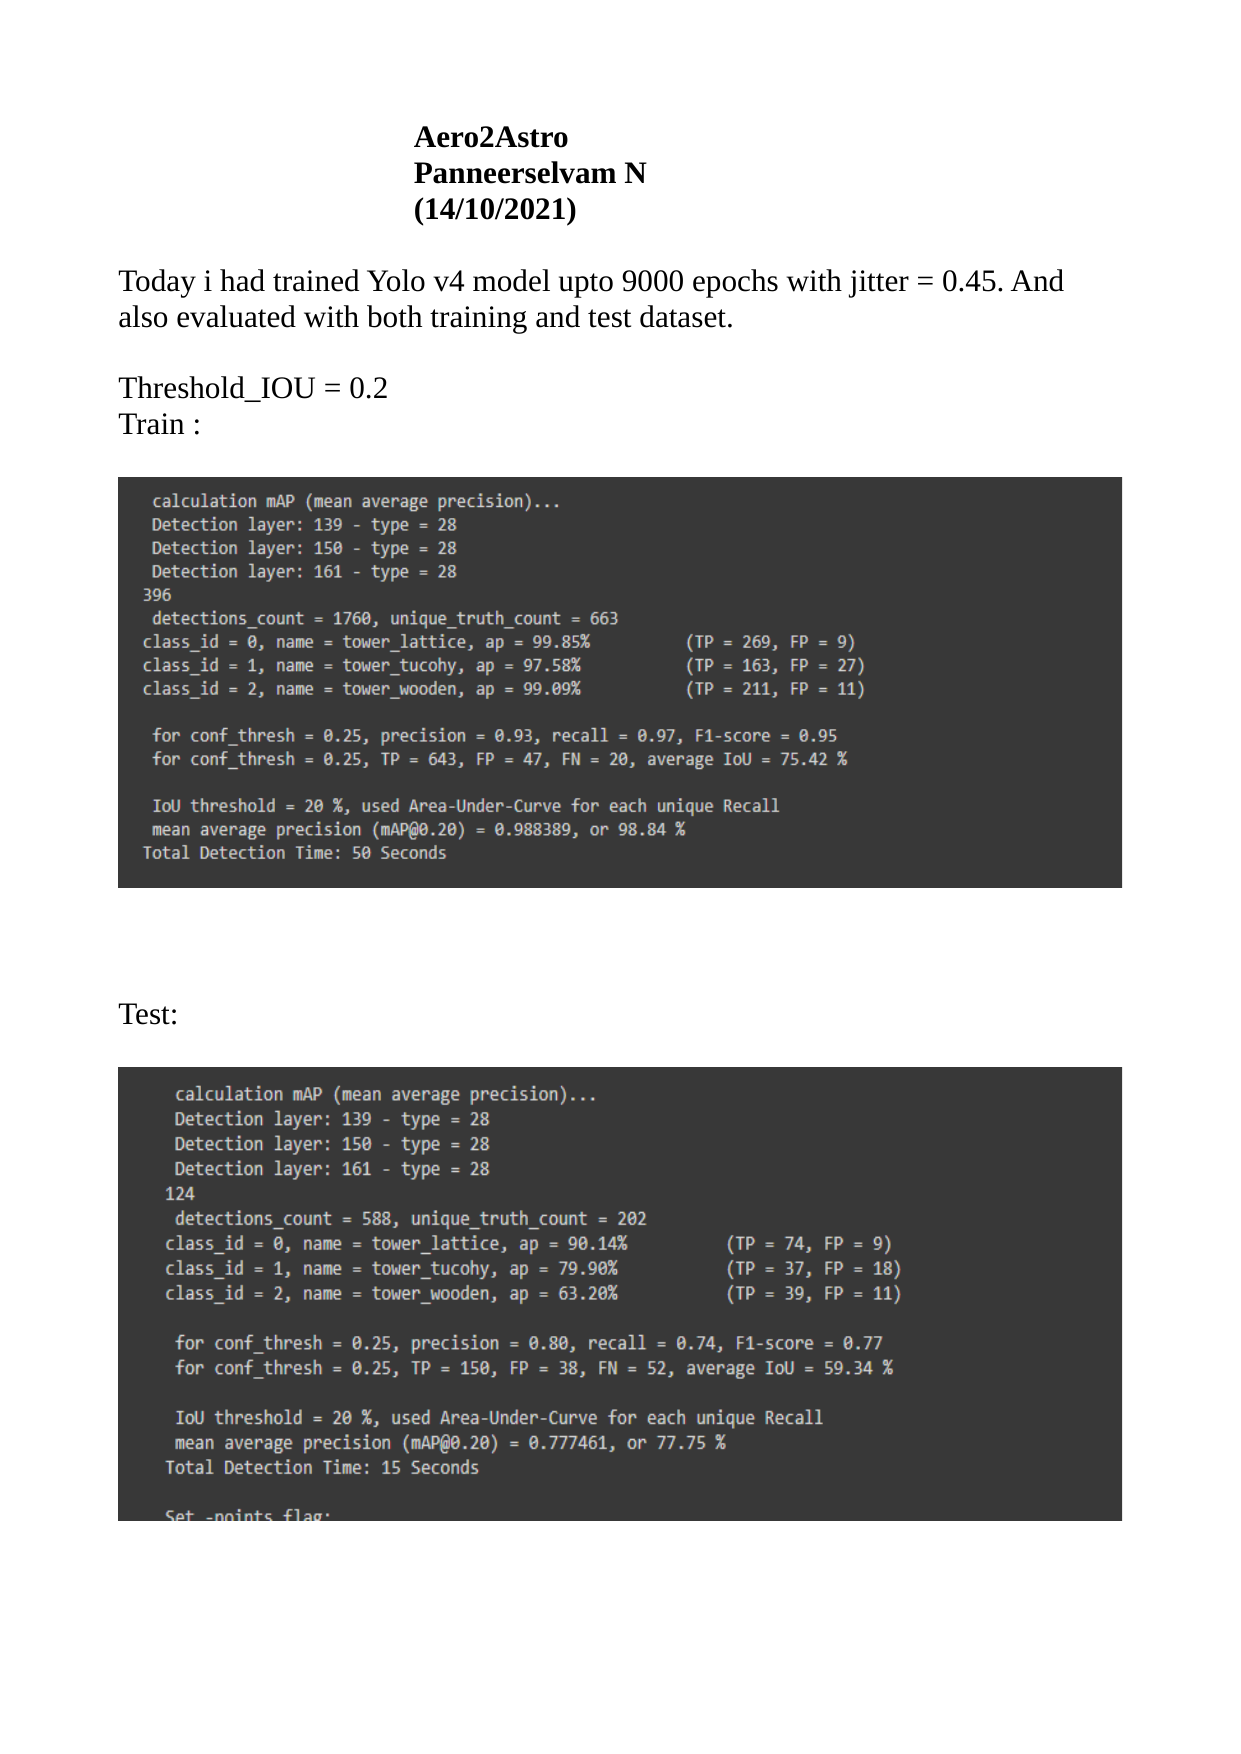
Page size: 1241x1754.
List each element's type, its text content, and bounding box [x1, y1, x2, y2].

text Threshold_IOU = 0.2 [118, 370, 1122, 406]
text Panneerselvam N [118, 154, 1122, 190]
picture [118, 477, 1123, 888]
picture [118, 1067, 1123, 1521]
text Today i had trained Yolo v4 model upto 9000 epochs with jitter = 0.45. And also evaluated with both training and test dataset. [118, 262, 1122, 334]
text Test: [118, 996, 1122, 1031]
text Aero2Astro [118, 118, 1122, 154]
text Train : [118, 406, 1122, 442]
text (14/10/2021) [118, 190, 1122, 226]
